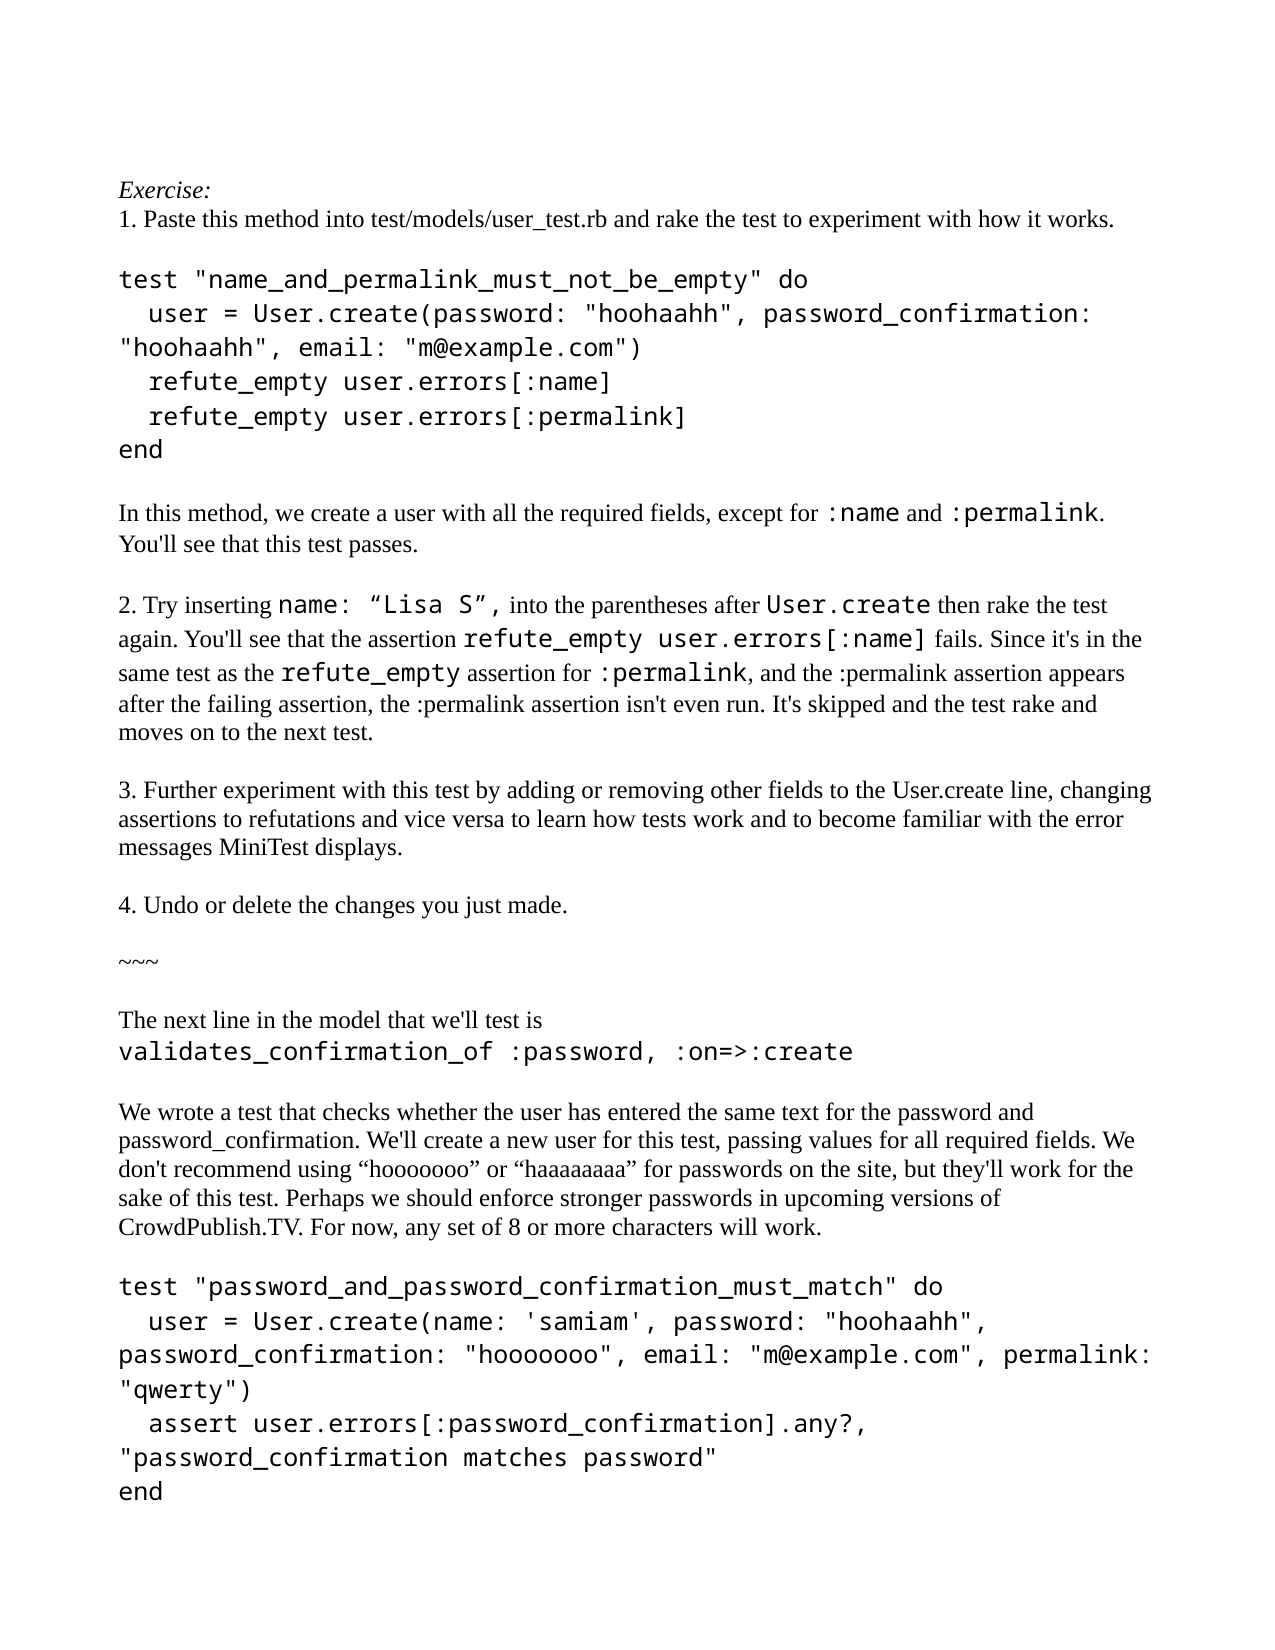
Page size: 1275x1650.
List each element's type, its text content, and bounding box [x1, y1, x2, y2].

text test "password_and_password_confirmation_must_match" do [118, 1269, 1157, 1303]
text In this method, we create a user with all the required fields, except for :name and :permalink. You'll see that this test passes. [118, 495, 1157, 558]
text assert user.errors[:password_confirmation].any?, "password_confirmation matches password" [118, 1405, 1157, 1473]
text user = User.create(name: 'samiam', password: "hoohaahh", password_confirmation: "hooooooo", email: "m@example.com", permalink: "qwerty") [118, 1303, 1157, 1405]
text end [118, 432, 1157, 466]
text validates_confirmation_of :password, :on=>:create [118, 1034, 1157, 1068]
text Exercise: [118, 176, 1157, 204]
text 4. Undo or delete the changes you just made. [118, 890, 1157, 919]
text test "name_and_permalink_must_not_be_empty" do [118, 262, 1157, 296]
text 2. Try inserting name: “Lisa S”, into the parentheses after User.create then rake the test again. You'll see that the assertion refute_empty user.errors[:name] fails. Since it's in the same test as the refute_empty assertion for :permalink, and the :permalink assertion appears after the failing assertion, the :permalink assertion isn't even run. It's skipped and the test rake and moves on to the next test. [118, 587, 1157, 746]
text The next line in the model that we'll test is [118, 1005, 1157, 1034]
text refute_empty user.errors[:name] [118, 364, 1157, 398]
text refute_empty user.errors[:permalink] [118, 398, 1157, 432]
text end [118, 1473, 1157, 1507]
text 3. Further experiment with this test by adding or removing other fields to the User.create line, changing assertions to refutations and vice versa to learn how tests work and to become familiar with the error messages MiniTest displays. [118, 775, 1157, 861]
text ~~~ [118, 947, 1157, 976]
text 1. Paste this method into test/models/user_test.rb and rake the test to experiment with how it works. [118, 204, 1157, 233]
text We wrote a test that checks whether the user has entered the same text for the password and password_confirmation. We'll create a new user for this test, passing values for all required fields. We don't recommend using “hooooooo” or “haaaaaaaa” for passwords on the site, but they'll work for the sake of this test. Perhaps we should enforce stronger passwords in upcoming versions of CrowdPublish.TV. For now, any set of 8 or more characters will work. [118, 1097, 1157, 1240]
text user = User.create(password: "hoohaahh", password_confirmation: "hoohaahh", email: "m@example.com") [118, 296, 1157, 364]
